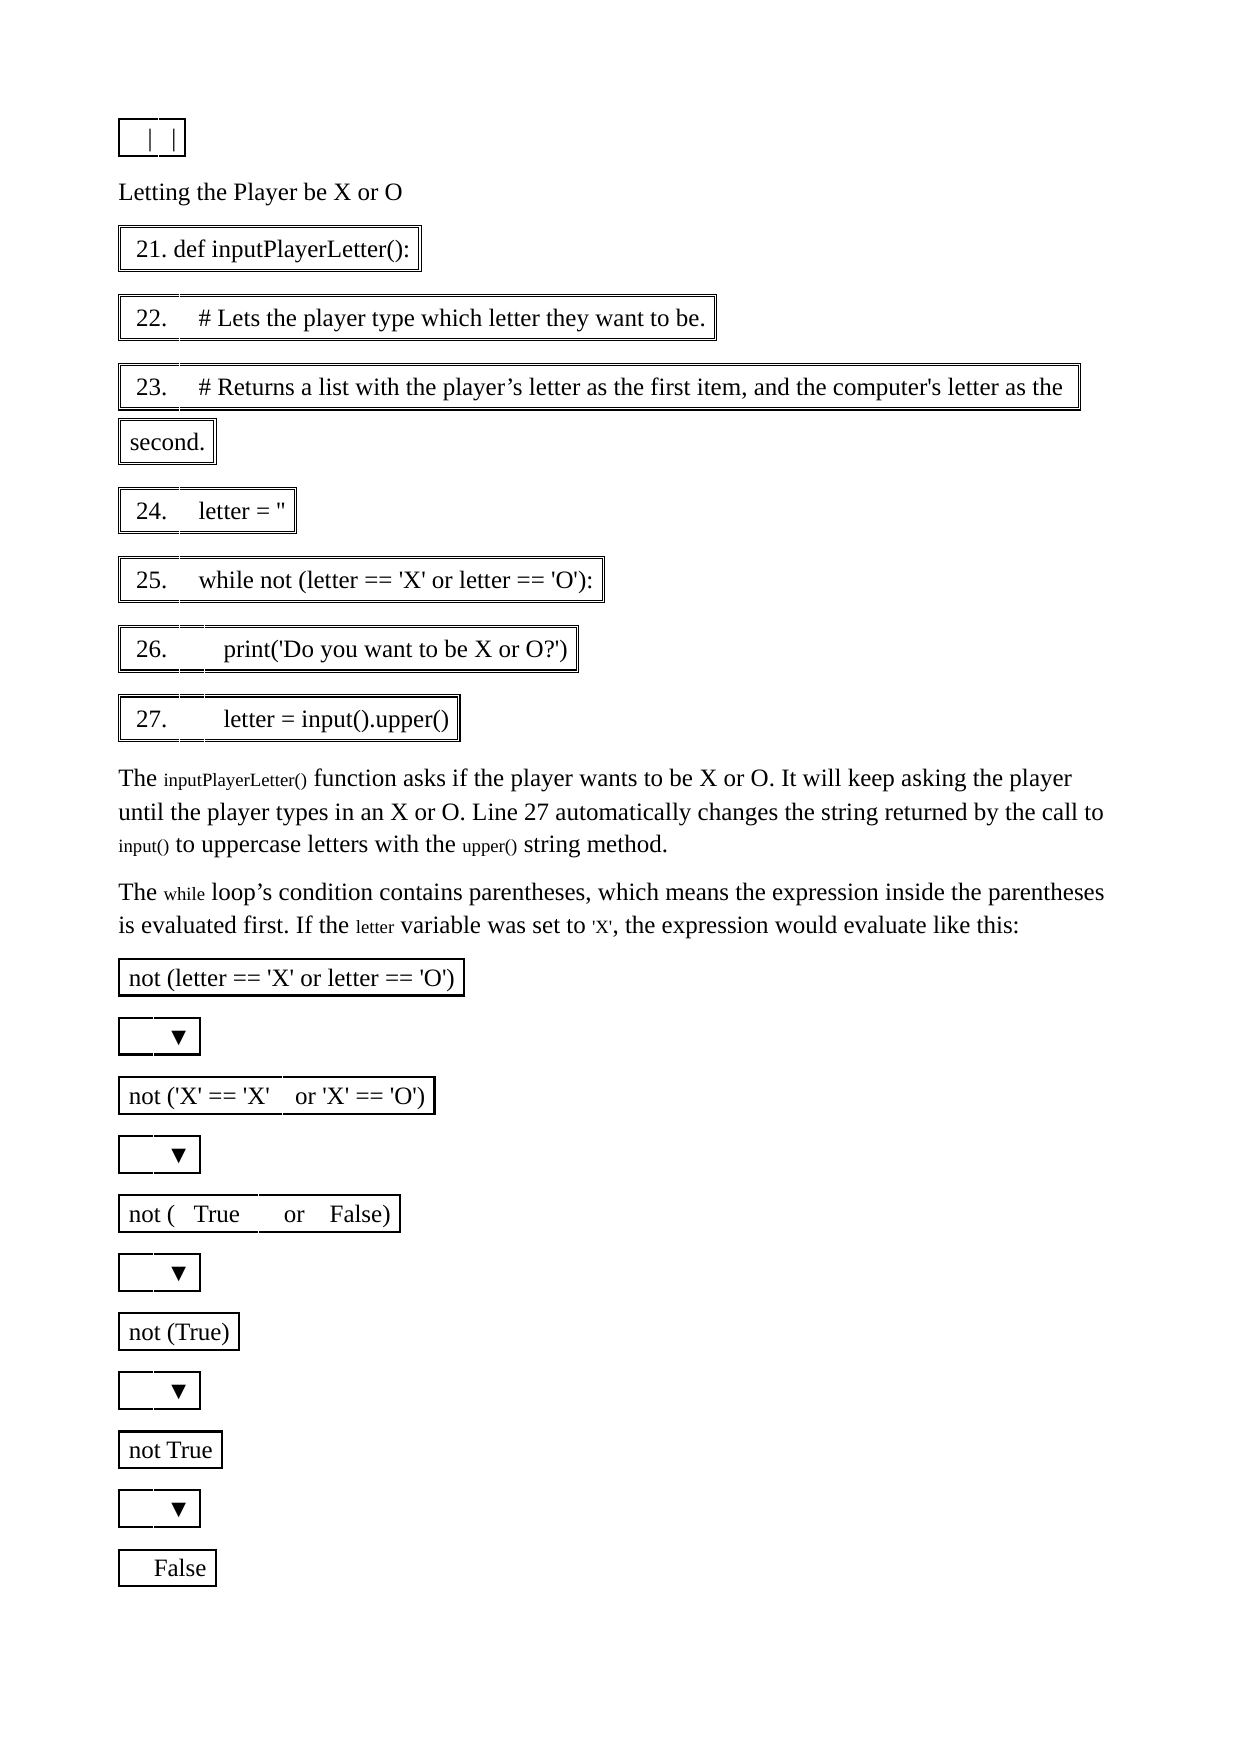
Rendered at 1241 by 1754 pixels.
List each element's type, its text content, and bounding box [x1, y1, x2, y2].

text 25. while not (letter == 'X' or letter == 'O'): [121, 559, 602, 600]
text The while loop’s condition contains parentheses, which means the expression inside the parentheses is evaluated first. If the letter variable was set to 'X', the expression would evaluate like this: [118, 877, 1122, 939]
text [436, 1076, 1122, 1115]
text | | [120, 119, 184, 156]
text Letting the Player be X or O [118, 177, 1122, 206]
text not ( True or False) [120, 1195, 399, 1232]
text [297, 487, 1122, 534]
text [605, 556, 1122, 603]
text [461, 694, 1122, 742]
text 26. print('Do you want to be X or O?') [579, 625, 1122, 673]
text The inputPlayerLetter() function asks if the player wants to be X or O. It will keep asking the player until the player types in an X or O. Line 27 automatically changes the string returned by the call to input() to uppercase letters with the upper() string method. [118, 763, 1122, 858]
text 21. def inputPlayerLetter(): [121, 228, 418, 269]
text [201, 1253, 1122, 1292]
text [201, 1017, 1122, 1056]
text not True [120, 1433, 221, 1467]
text [217, 1548, 1122, 1587]
text not (letter == 'X' or letter == 'O') [120, 960, 463, 994]
text [465, 958, 1122, 997]
text [201, 1371, 1122, 1410]
text [201, 1135, 1122, 1174]
text not (True) [120, 1314, 238, 1349]
text [422, 225, 1122, 272]
text 23. # Returns a list with the player’s letter as the first item, and the computer's letter as the second. [118, 363, 1122, 465]
text 27. letter = input().upper() [121, 697, 457, 739]
text False [120, 1551, 215, 1585]
text [201, 1489, 1122, 1528]
text ▼ [120, 1254, 199, 1291]
text ▼ [120, 1372, 199, 1409]
text [186, 118, 1122, 157]
text 22. # Lets the player type which letter they want to be. [121, 297, 714, 338]
text not ('X' == 'X' or 'X' == 'O') [120, 1077, 433, 1114]
text ▼ [120, 1136, 199, 1173]
text 24. letter = '' [121, 490, 294, 531]
text [240, 1312, 1122, 1351]
text [401, 1194, 1122, 1233]
text ▼ [120, 1018, 199, 1055]
text [223, 1430, 1122, 1469]
text [717, 294, 1122, 341]
text ▼ [120, 1490, 199, 1527]
